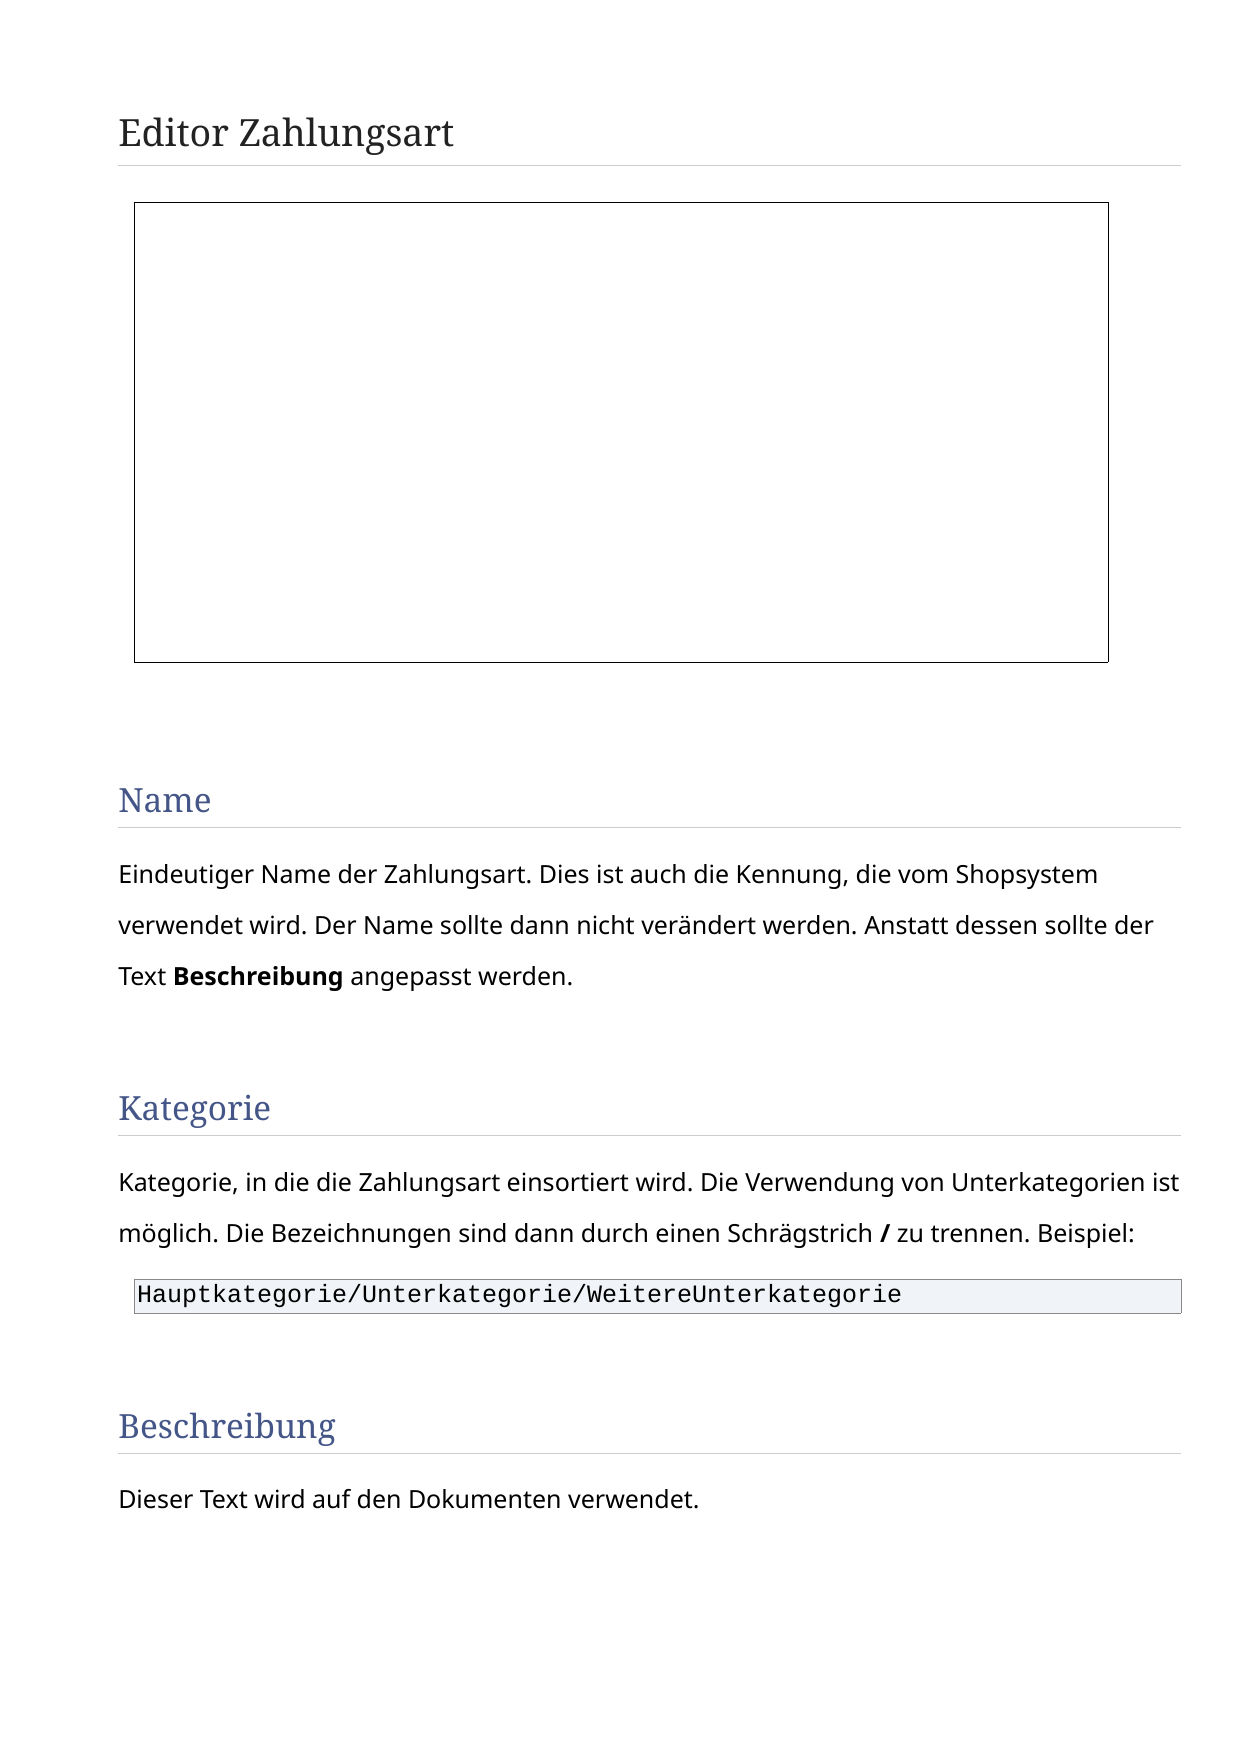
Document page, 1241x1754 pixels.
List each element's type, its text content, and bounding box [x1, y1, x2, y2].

subtitle Kategorie [118, 1085, 1181, 1135]
text Eindeutiger Name der Zahlungsart. Dies ist auch die Kennung, die vom Shopsystem verwendet wird. Der Name sollte dann nicht verändert werden. Anstatt dessen sollte der Text Beschreibung angepasst werden. [118, 857, 1181, 993]
subtitle Beschreibung [118, 1402, 1181, 1453]
text Hauptkategorie/Unterkategorie/WeitereUnterkategorie [135, 1280, 1181, 1313]
text Dieser Text wird auf den Dokumenten verwendet. [118, 1482, 1181, 1516]
subtitle Name [118, 777, 1181, 827]
text Kategorie, in die die Zahlungsart einsortiert wird. Die Verwendung von Unterkategorien ist möglich. Die Bezeichnungen sind dann durch einen Schrägstrich / zu trennen. Beispiel: [118, 1164, 1181, 1249]
subtitle Editor Zahlungsart [118, 106, 1181, 165]
